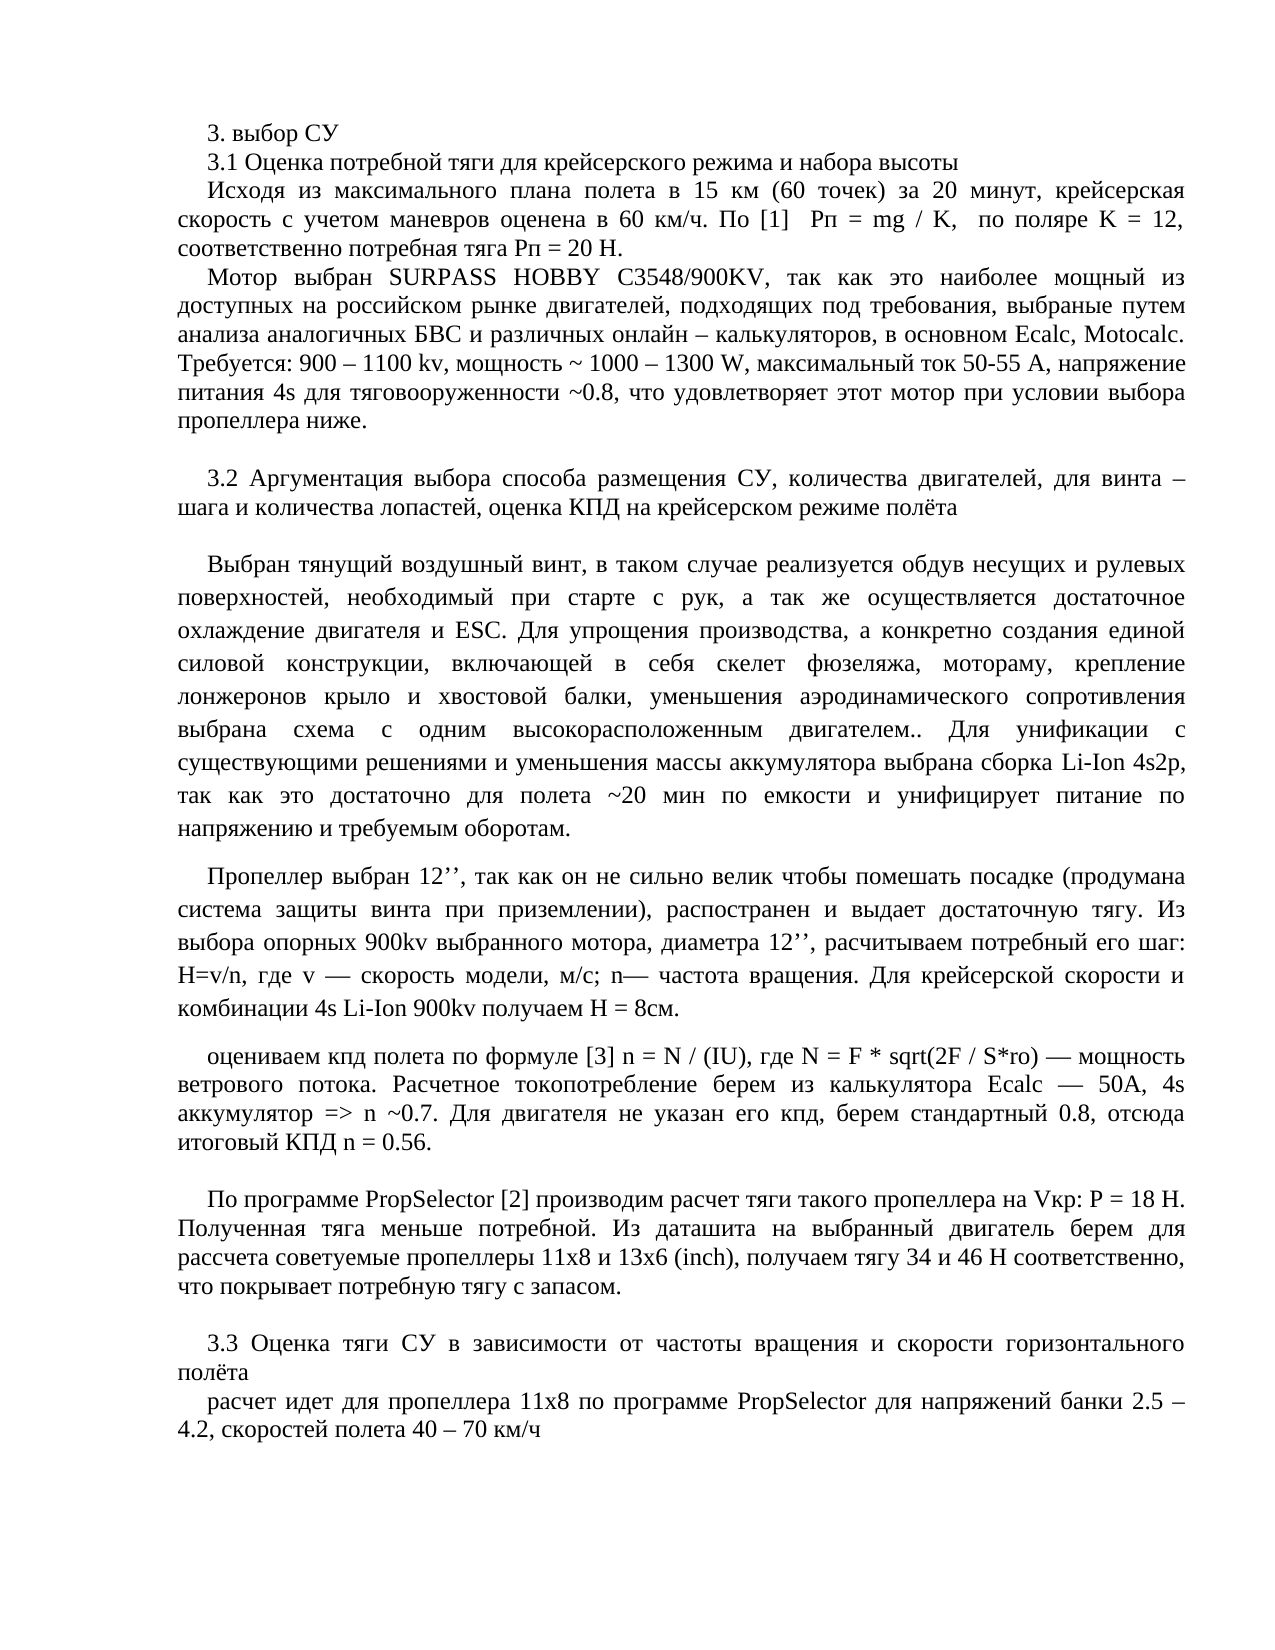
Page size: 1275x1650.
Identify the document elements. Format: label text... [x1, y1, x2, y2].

text Выбран тянущий воздушный винт, в таком случае реализуется обдув несущих и рулевых поверхностей, необходимый при старте с рук, а так же осуществляется достаточное охлаждение двигателя и ESC. Для упрощения производства, а конкретно создания единой силовой конструкции, включающей в себя скелет фюзеляжа, мотораму, крепление лонжеронов крыло и хвостовой балки, уменьшения аэродинамического сопротивления выбрана схема с одним высокорасположенным двигателем.. Для унификации с существующими решениями и уменьшения массы аккумулятора выбрана сборка Li-Ion 4s2p, так как это достаточно для полета ~20 мин по емкости и унифицирует питание по напряжению и требуемым оборотам. [177, 549, 1186, 842]
text расчет идет для пропеллера 11х8 по программе PropSelector для напряжений банки 2.5 – 4.2, скоростей полета 40 – 70 км/ч [177, 1386, 1186, 1443]
text 3.2 Аргументация выбора способа размещения СУ, количества двигателей, для винта – шага и количества лопастей, оценка КПД на крейсерском режиме полёта [177, 463, 1186, 521]
text Мотор выбран SURPASS HOBBY C3548/900KV, так как это наиболее мощный из доступных на российском рынке двигателей, подходящих под требования, выбраные путем анализа аналогичных БВС и различных онлайн – калькуляторов, в основном Ecalc, Motocalc. Требуется: 900 – 1100 kv, мощность ~ 1000 – 1300 W, максимальный ток 50-55 А, напряжение питания 4s для тяговооруженности ~0.8, что удовлетворяет этот мотор при условии выбора пропеллера ниже. [177, 262, 1186, 434]
text Исходя из максимального плана полета в 15 км (60 точек) за 20 минут, крейсерская скорость с учетом маневров оценена в 60 км/ч. По [1] Pп = mg / K, по поляре K = 12, соответственно потребная тяга Рп = 20 Н. [177, 176, 1186, 262]
text 3.3 Оценка тяги СУ в зависимости от частоты вращения и скорости горизонтального полёта [177, 1328, 1186, 1386]
text Пропеллер выбран 12’’, так как он не сильно велик чтобы помешать посадке (продумана система защиты винта при приземлении), распостранен и выдает достаточную тягу. Из выбора опорных 900kv выбранного мотора, диаметра 12’’, расчитываем потребный его шаг: H=v/n, где v — скорость модели, м/с; n— частота вращения. Для крейсерской скорости и комбинации 4s Li-Ion 900kv получаем Н = 8см. [177, 861, 1186, 1022]
text По программе PropSelector [2] производим расчет тяги такого пропеллера на Vкр: P = 18 Н. Полученная тяга меньше потребной. Из даташита на выбранный двигатель берем для рассчета советуемые пропеллеры 11х8 и 13х6 (inch), получаем тягу 34 и 46 Н соответственно, что покрывает потребную тягу с запасом. [177, 1184, 1186, 1299]
text 3.1 Оценка потребной тяги для крейсерского режима и набора высоты [177, 147, 1186, 176]
text 3. выбор СУ [177, 118, 1186, 147]
text оцениваем кпд полета по формуле [3] n = N / (IU), где N = F * sqrt(2F / S*ro) — мощность ветрового потока. Расчетное токопотребление берем из калькулятора Ecalc — 50А, 4s аккумулятор => n ~0.7. Для двигателя не указан его кпд, берем стандартный 0.8, отсюда итоговый КПД n = 0.56. [177, 1041, 1186, 1156]
